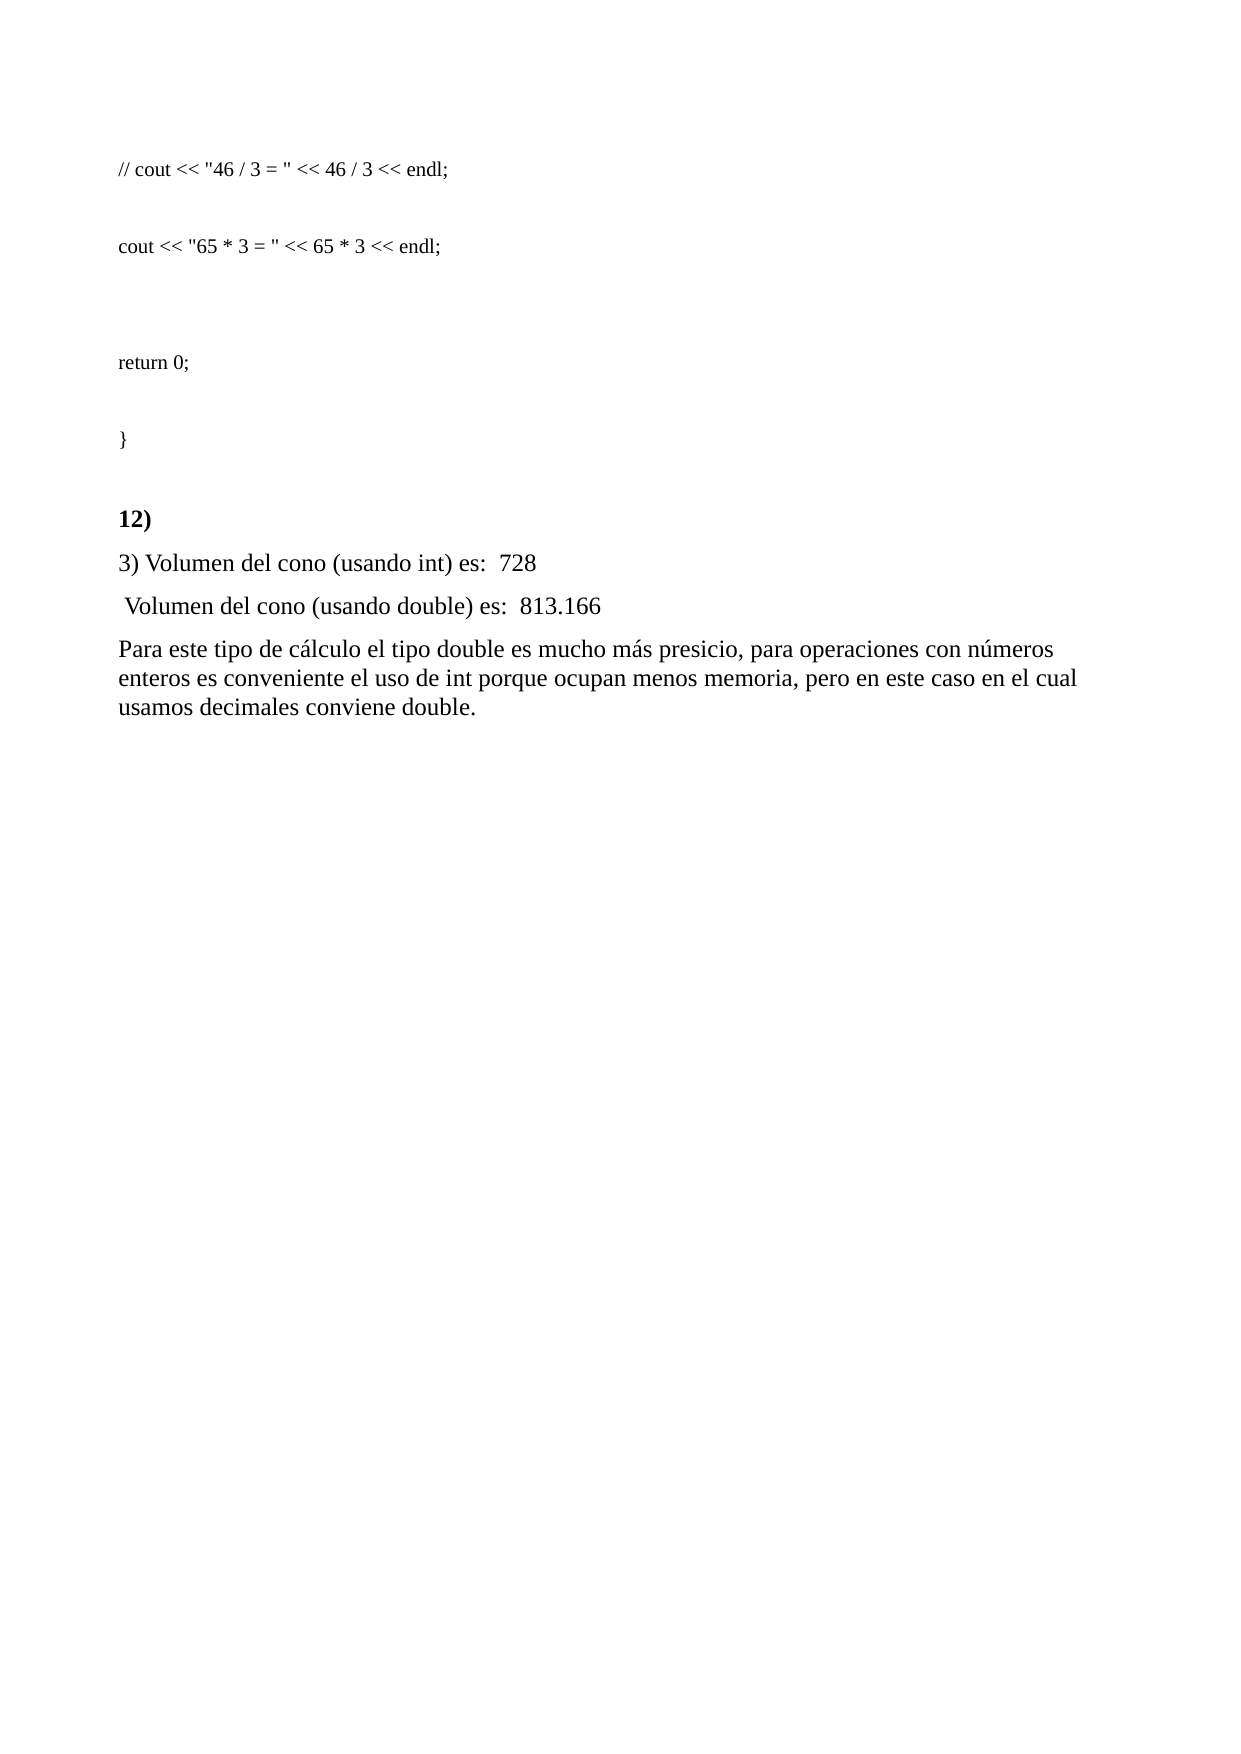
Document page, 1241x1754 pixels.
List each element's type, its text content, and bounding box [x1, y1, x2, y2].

text 3) Volumen del cono (usando int) es: 728 [118, 548, 1122, 577]
text Volumen del cono (usando double) es: 813.166 [118, 591, 1122, 620]
text return 0; [118, 350, 1122, 374]
text // cout << "46 / 3 = " << 46 / 3 << endl; [118, 157, 1122, 181]
text 12) [118, 504, 1122, 533]
text } [118, 427, 1122, 451]
text cout << "65 * 3 = " << 65 * 3 << endl; [118, 234, 1122, 258]
text Para este tipo de cálculo el tipo double es mucho más presicio, para operaciones con números enteros es conveniente el uso de int porque ocupan menos memoria, pero en este caso en el cual usamos decimales conviene double. [118, 634, 1122, 721]
